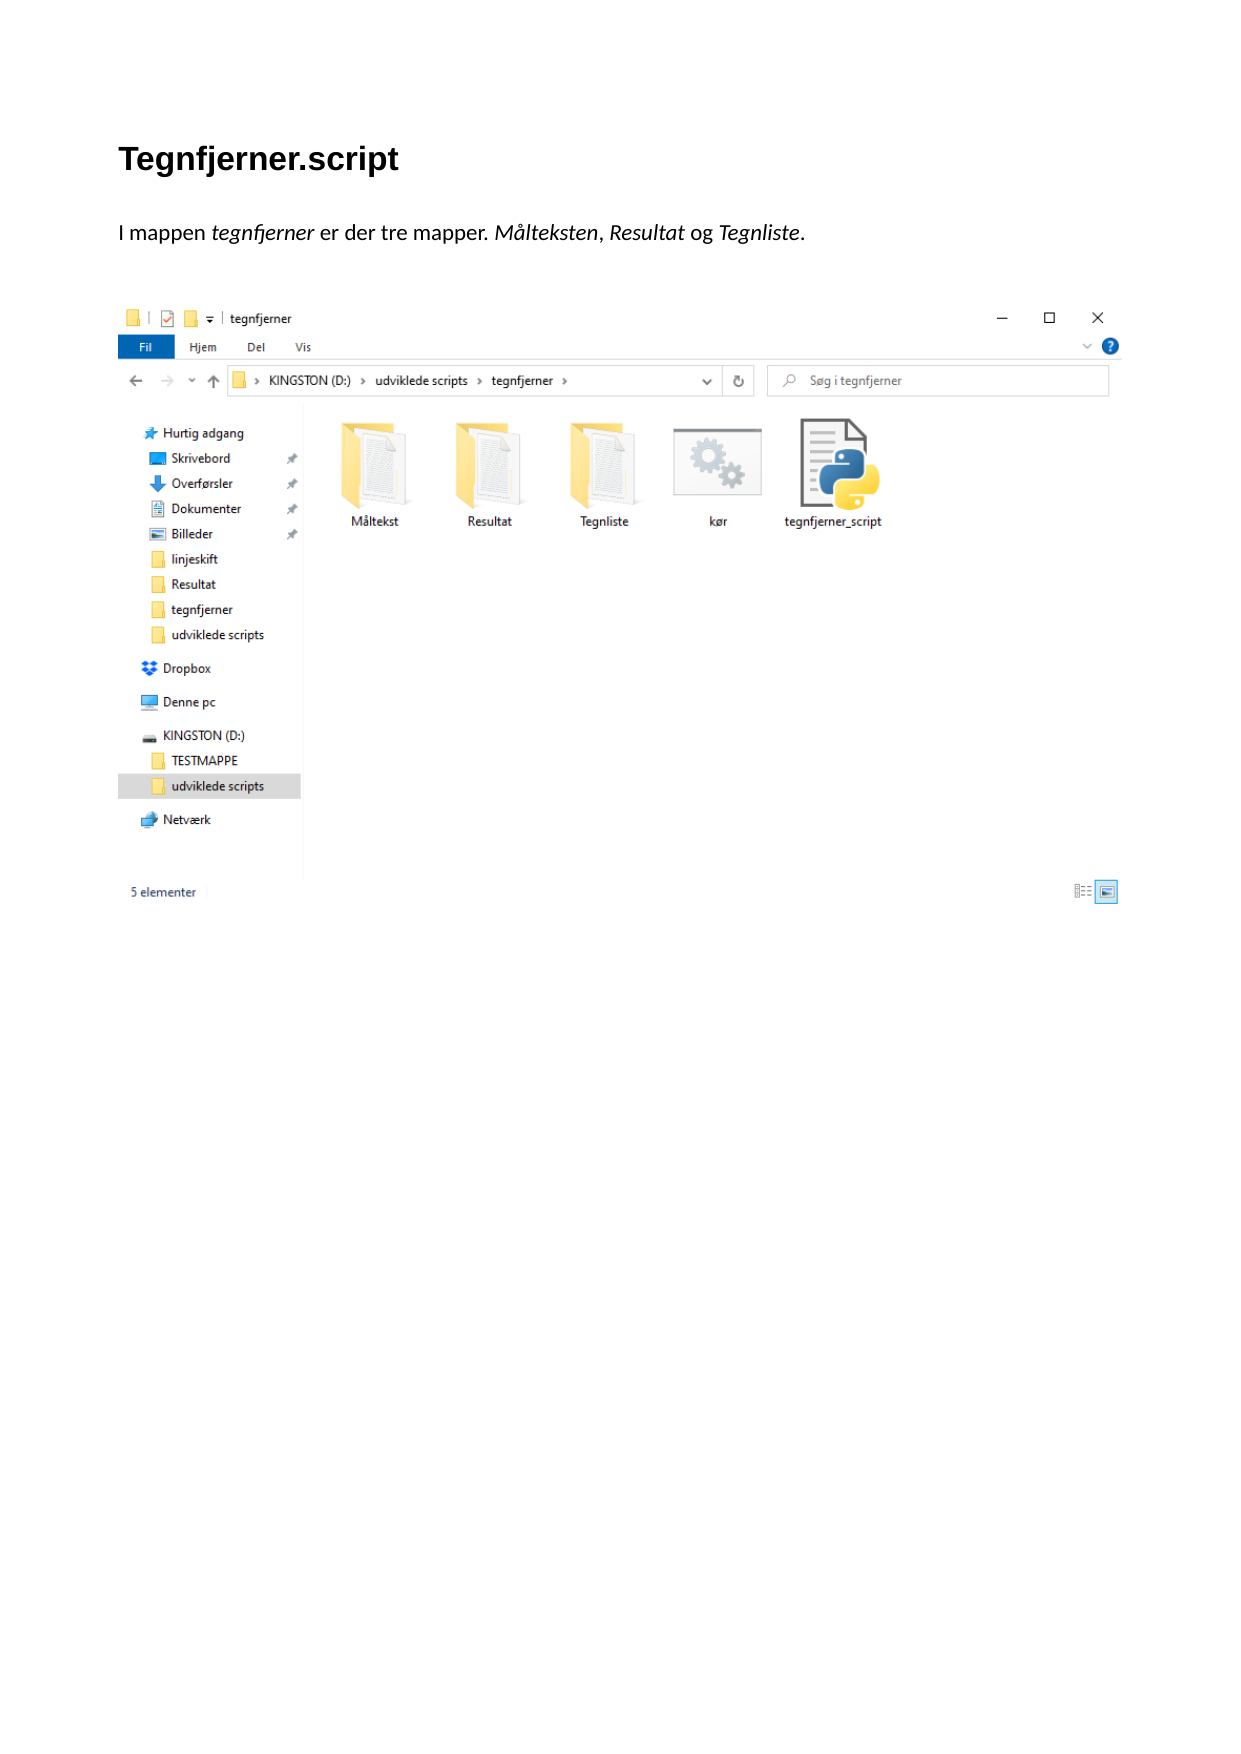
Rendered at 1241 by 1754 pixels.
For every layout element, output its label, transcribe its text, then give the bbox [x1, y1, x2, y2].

subtitle Tegnfjerner.script [118, 139, 1122, 178]
text I mappen tegnfjerner er der tre mapper. Målteksten, Resultat og Tegnliste. [118, 218, 1122, 246]
picture [118, 302, 1123, 905]
